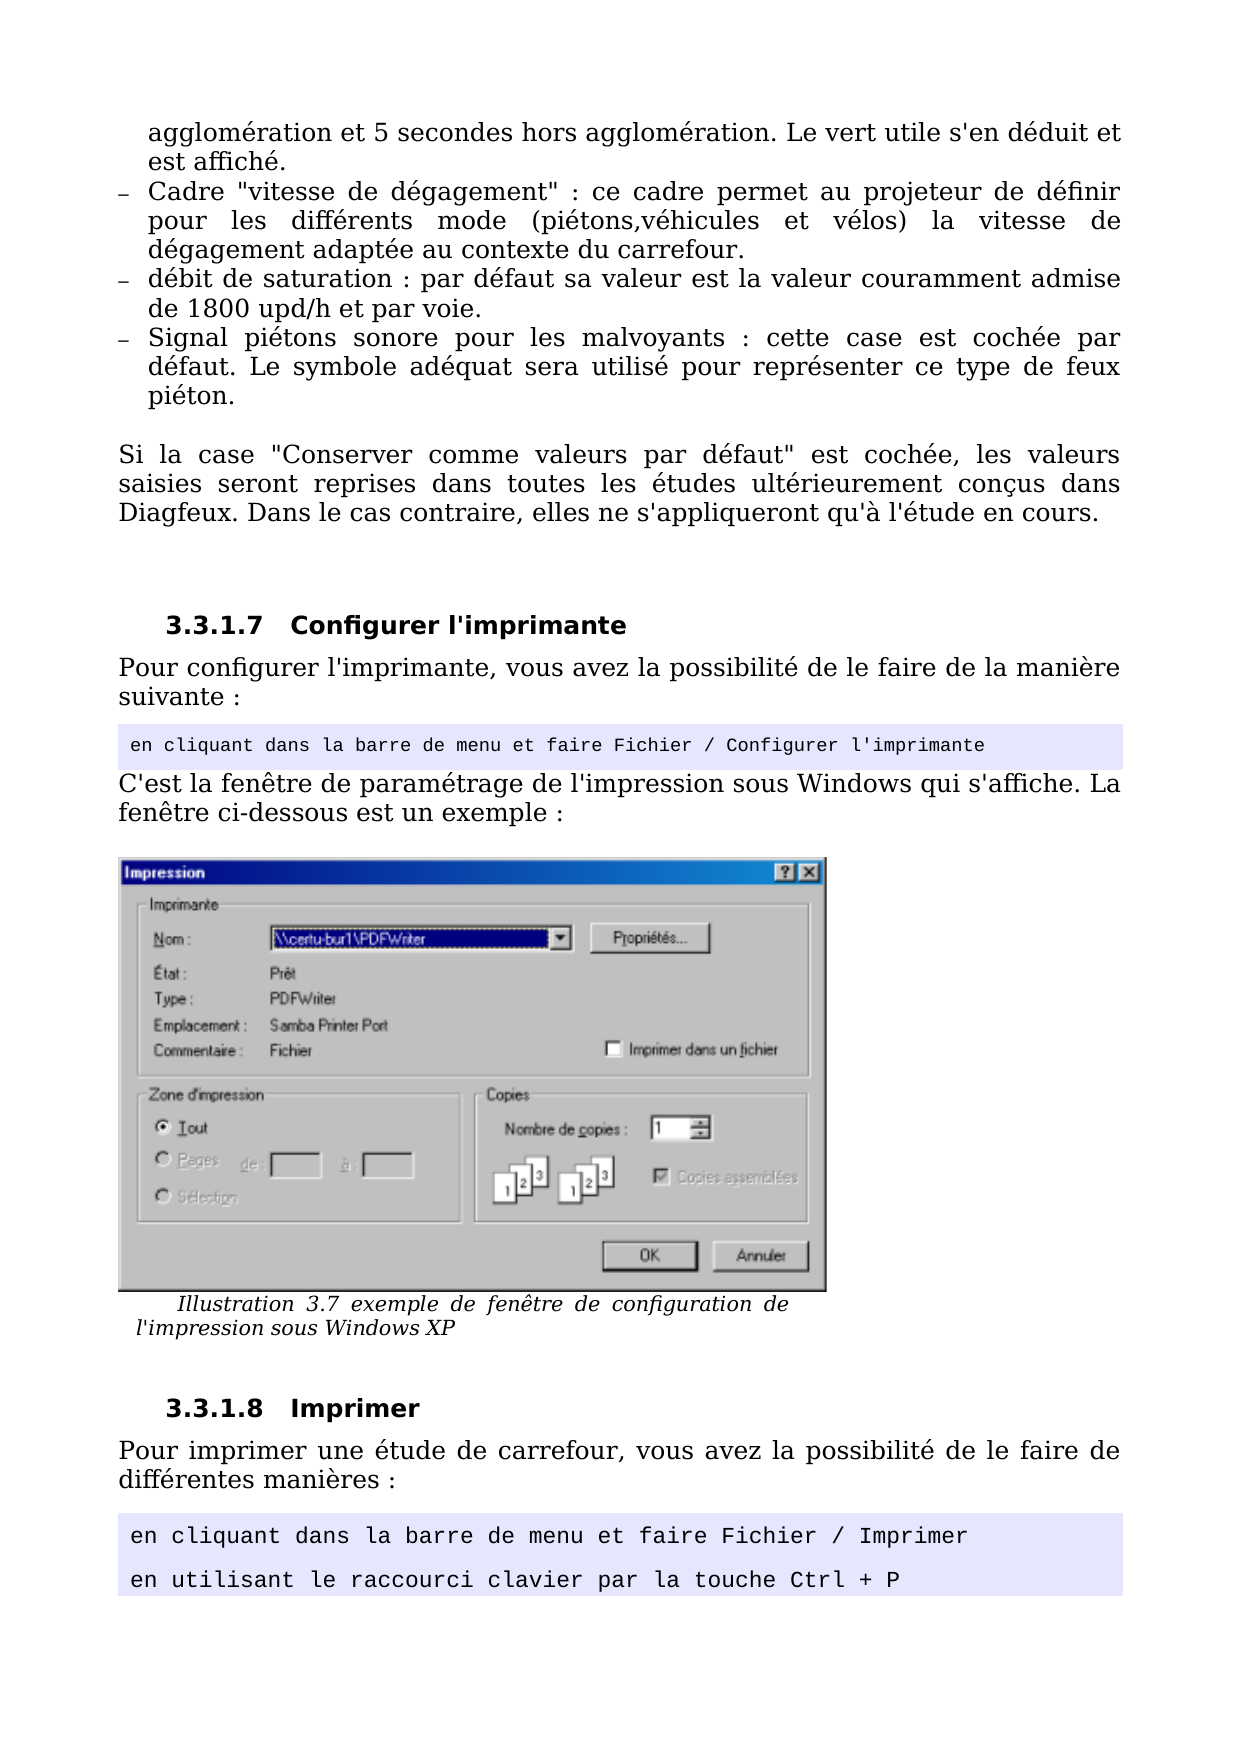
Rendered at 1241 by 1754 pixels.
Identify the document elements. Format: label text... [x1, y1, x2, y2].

text en utilisant le raccourci clavier par la touche Ctrl + P [119, 1557, 1122, 1595]
text C'est la fenêtre de paramétrage de l'impression sous Windows qui s'affiche. La fenêtre ci-dessous est un exemple : [118, 770, 1122, 828]
subtitle Configurer l'imprimante [165, 611, 1122, 641]
list débit de saturation : par défaut sa valeur est la valeur couramment admise de 1800 upd/h et par voie. [118, 264, 1122, 323]
text Pour imprimer une étude de carrefour, vous avez la possibilité de le faire de différentes manières : [118, 1436, 1122, 1495]
list Signal piétons sonore pour les malvoyants : cette case est cochée par défaut. Le symbole adéquat sera utilisé pour représenter ce type de feux piéton. [118, 323, 1122, 411]
text Si la case "Conserver comme valeurs par défaut" est cochée, les valeurs saisies seront reprises dans toutes les études ultérieurement conçus dans Diagfeux. Dans le cas contraire, elles ne s'appliqueront qu'à l'étude en cours. [118, 440, 1122, 528]
text Illustration 3.7 exemple de fenêtre de configuration de l'impression sous Windows XP [136, 1292, 791, 1340]
list en cliquant dans la barre de menu et faire Fichier / Configurer l'imprimante [119, 725, 1122, 769]
list Cadre "vitesse de dégagement" : ce cadre permet au projeteur de définir pour les différents mode (piétons,véhicules et vélos) la vitesse de dégagement adaptée au contexte du carrefour. [118, 177, 1122, 264]
list agglomération et 5 secondes hors agglomération. Le vert utile s'en déduit et est affiché. [118, 118, 1122, 177]
picture [118, 857, 827, 1292]
subtitle Imprimer [165, 1395, 1122, 1424]
text en cliquant dans la barre de menu et faire Fichier / Imprimer [119, 1514, 1122, 1551]
text Pour configurer l'imprimante, vous avez la possibilité de le faire de la manière suivante : [118, 653, 1122, 712]
